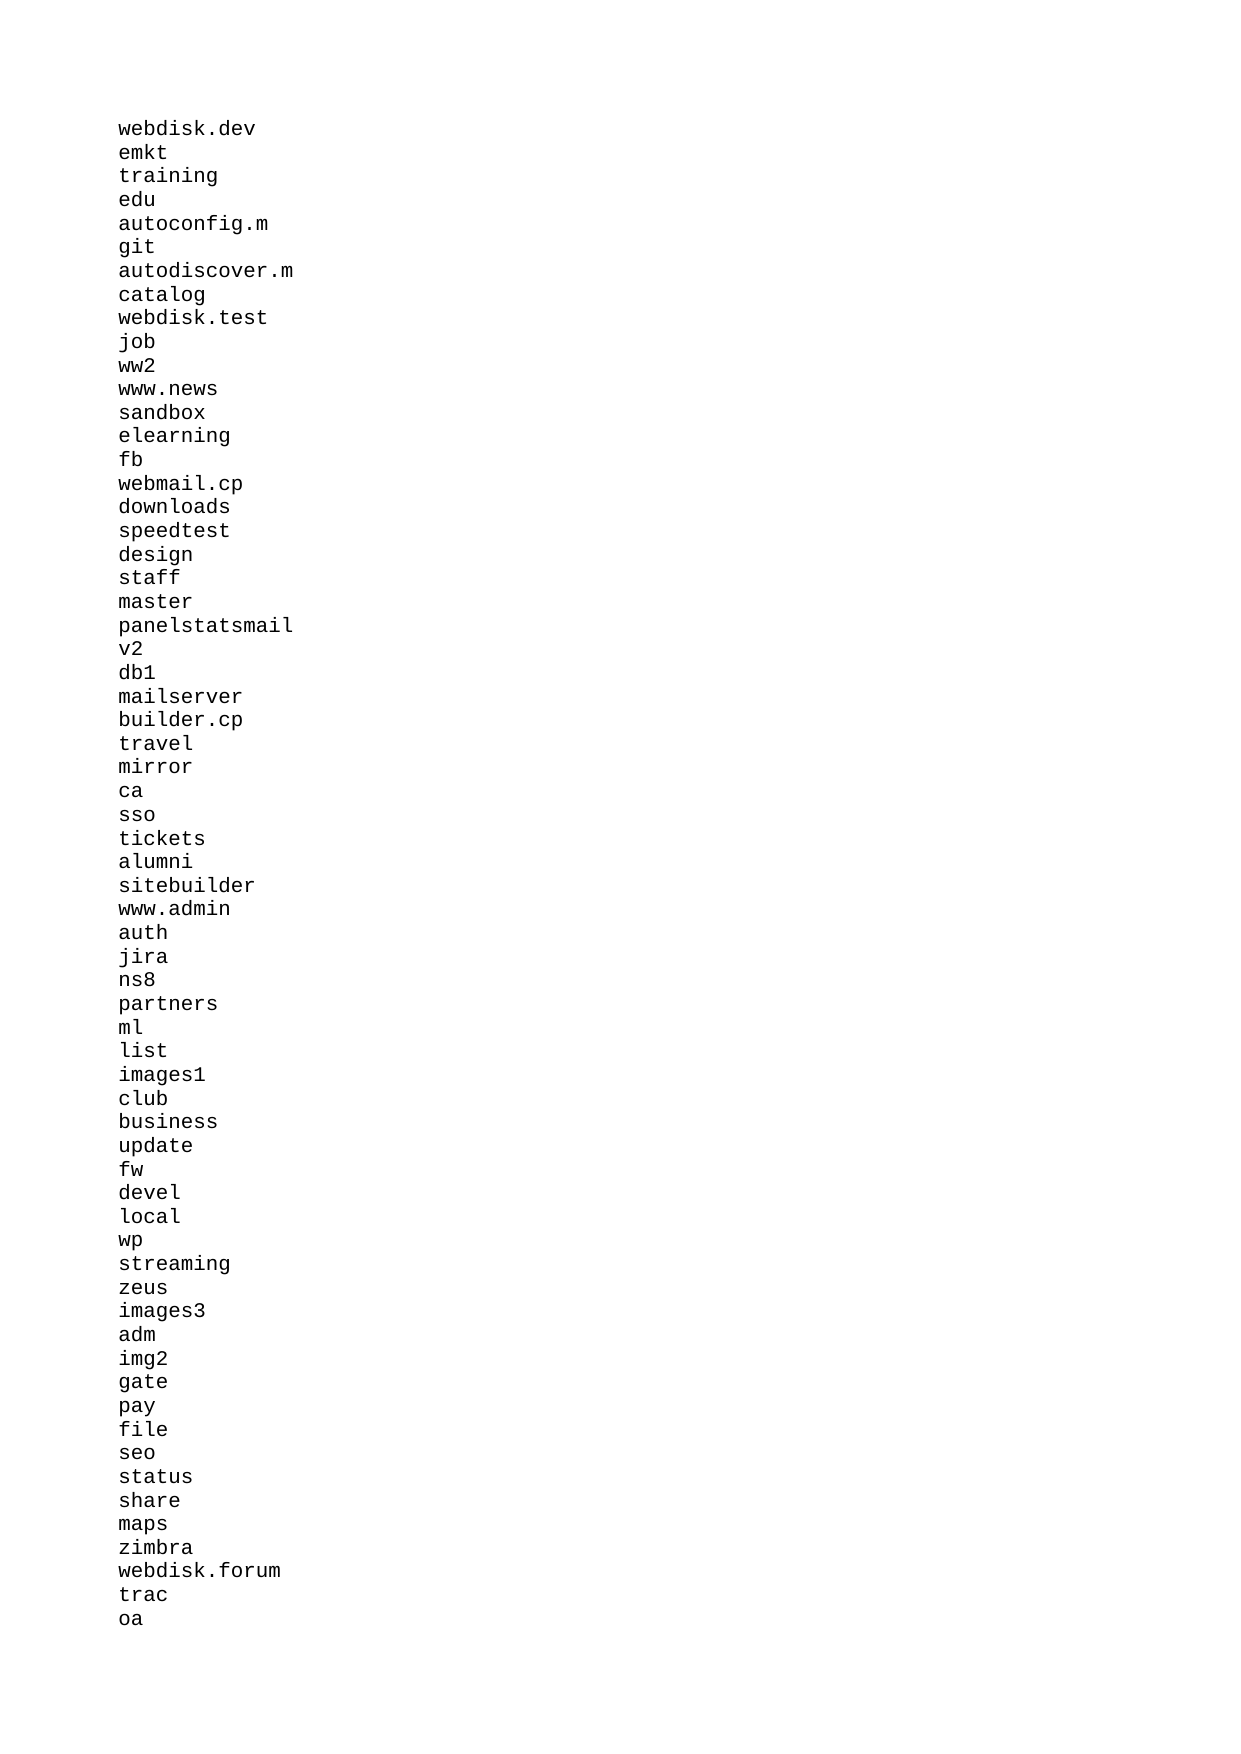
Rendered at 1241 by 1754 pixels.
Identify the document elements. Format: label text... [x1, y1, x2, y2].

text adm [118, 1324, 1122, 1348]
text sso [118, 804, 1122, 827]
text www.admin [118, 898, 1122, 922]
text www.news [118, 378, 1122, 402]
text ww2 [118, 354, 1122, 378]
text file [118, 1419, 1122, 1442]
text fb [118, 449, 1122, 473]
text sitebuilder [118, 875, 1122, 898]
text design [118, 544, 1122, 567]
text ml [118, 1017, 1122, 1040]
text sandbox [118, 402, 1122, 426]
text staff [118, 567, 1122, 591]
text v2 [118, 638, 1122, 662]
text git [118, 236, 1122, 260]
text mirror [118, 757, 1122, 780]
text speedtest [118, 520, 1122, 544]
text share [118, 1489, 1122, 1513]
text downloads [118, 496, 1122, 520]
text elearning [118, 426, 1122, 449]
text builder.cp [118, 709, 1122, 733]
text tickets [118, 827, 1122, 851]
text partners [118, 993, 1122, 1017]
text streaming [118, 1253, 1122, 1277]
text ns8 [118, 969, 1122, 993]
text catalog [118, 284, 1122, 307]
text maps [118, 1513, 1122, 1537]
text update [118, 1135, 1122, 1158]
text status [118, 1466, 1122, 1489]
text trac [118, 1584, 1122, 1608]
text business [118, 1111, 1122, 1135]
text master [118, 591, 1122, 615]
text edu [118, 189, 1122, 213]
text fw [118, 1158, 1122, 1182]
text autodiscover.m [118, 260, 1122, 284]
text travel [118, 733, 1122, 757]
text db1 [118, 662, 1122, 686]
text devel [118, 1182, 1122, 1206]
text zeus [118, 1277, 1122, 1300]
text mailserver [118, 686, 1122, 709]
text job [118, 331, 1122, 354]
text list [118, 1040, 1122, 1064]
text panelstatsmail [118, 615, 1122, 638]
text wp [118, 1229, 1122, 1253]
text webdisk.test [118, 307, 1122, 331]
text gate [118, 1371, 1122, 1395]
text images1 [118, 1064, 1122, 1088]
text auth [118, 922, 1122, 946]
text local [118, 1206, 1122, 1229]
text seo [118, 1442, 1122, 1466]
text webdisk.dev [118, 118, 1122, 142]
text images3 [118, 1300, 1122, 1324]
text webmail.cp [118, 473, 1122, 496]
text ca [118, 780, 1122, 804]
text pay [118, 1395, 1122, 1419]
text webdisk.forum [118, 1561, 1122, 1584]
text zimbra [118, 1537, 1122, 1561]
text oa [118, 1608, 1122, 1631]
text jira [118, 946, 1122, 969]
text img2 [118, 1348, 1122, 1371]
text club [118, 1088, 1122, 1111]
text training [118, 165, 1122, 189]
text alumni [118, 851, 1122, 875]
text emkt [118, 142, 1122, 165]
text autoconfig.m [118, 213, 1122, 236]
